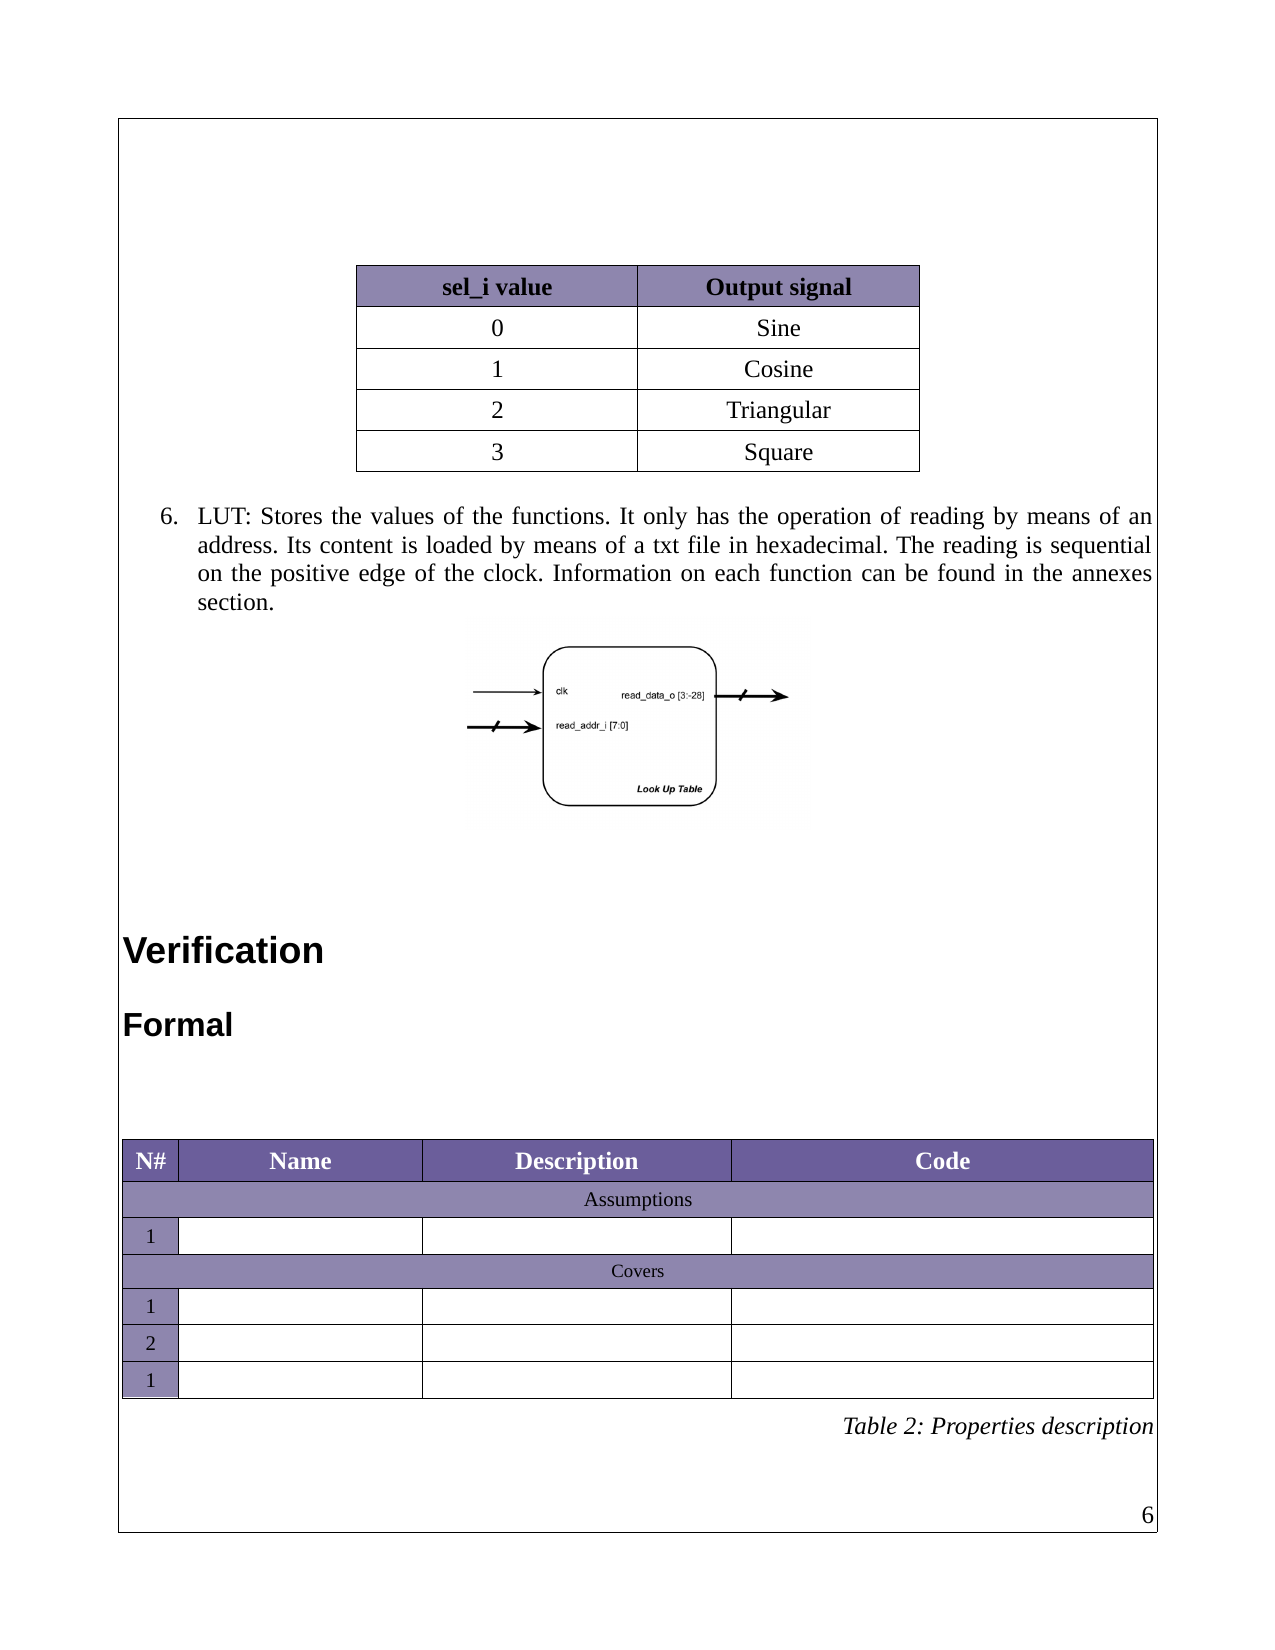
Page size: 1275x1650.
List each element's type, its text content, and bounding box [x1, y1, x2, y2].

table_cell Square [638, 431, 919, 471]
subtitle Verification [122, 928, 1154, 972]
table_cell 1 [357, 349, 637, 389]
table_cell [732, 1289, 1153, 1324]
table_header Output signal [638, 266, 919, 306]
table_cell 2 [357, 390, 637, 430]
table_cell [423, 1325, 731, 1361]
table_cell Triangular [638, 390, 919, 430]
table_cell Covers [123, 1255, 1153, 1288]
table_header sel_i value [357, 266, 637, 306]
table_cell [732, 1325, 1153, 1361]
table_header Name [179, 1140, 422, 1181]
table_cell [423, 1289, 731, 1324]
table_cell Cosine [638, 349, 919, 389]
table_cell [179, 1289, 422, 1324]
table_cell 3 [357, 431, 637, 471]
list LUT: Stores the values of the functions. It only has the operation of reading by means of an address. Its content is loaded by means of a txt file in hexadecimal. The reading is sequential on the positive edge of the clock. Information on each function can be found in the annexes section. [160, 501, 1154, 616]
table_header Description [423, 1140, 731, 1181]
text Table 2: Properties description [122, 1411, 1154, 1440]
table_header N# [123, 1140, 178, 1181]
table_cell [179, 1218, 422, 1254]
table_cell Assumptions [123, 1182, 1153, 1217]
table_cell Sine [638, 307, 919, 347]
table_cell [423, 1218, 731, 1254]
table_cell 1 [123, 1362, 178, 1397]
table_cell 1 [123, 1289, 178, 1324]
subtitle Formal [122, 1005, 1154, 1043]
table_cell [423, 1362, 731, 1397]
table_cell [179, 1325, 422, 1361]
table_header Code [732, 1140, 1153, 1181]
picture [464, 616, 811, 830]
table_cell [179, 1362, 422, 1397]
table_cell [732, 1362, 1153, 1397]
table_cell [732, 1218, 1153, 1254]
table_cell 1 [123, 1218, 178, 1254]
table_cell 0 [357, 307, 637, 347]
table_cell 2 [123, 1325, 178, 1361]
